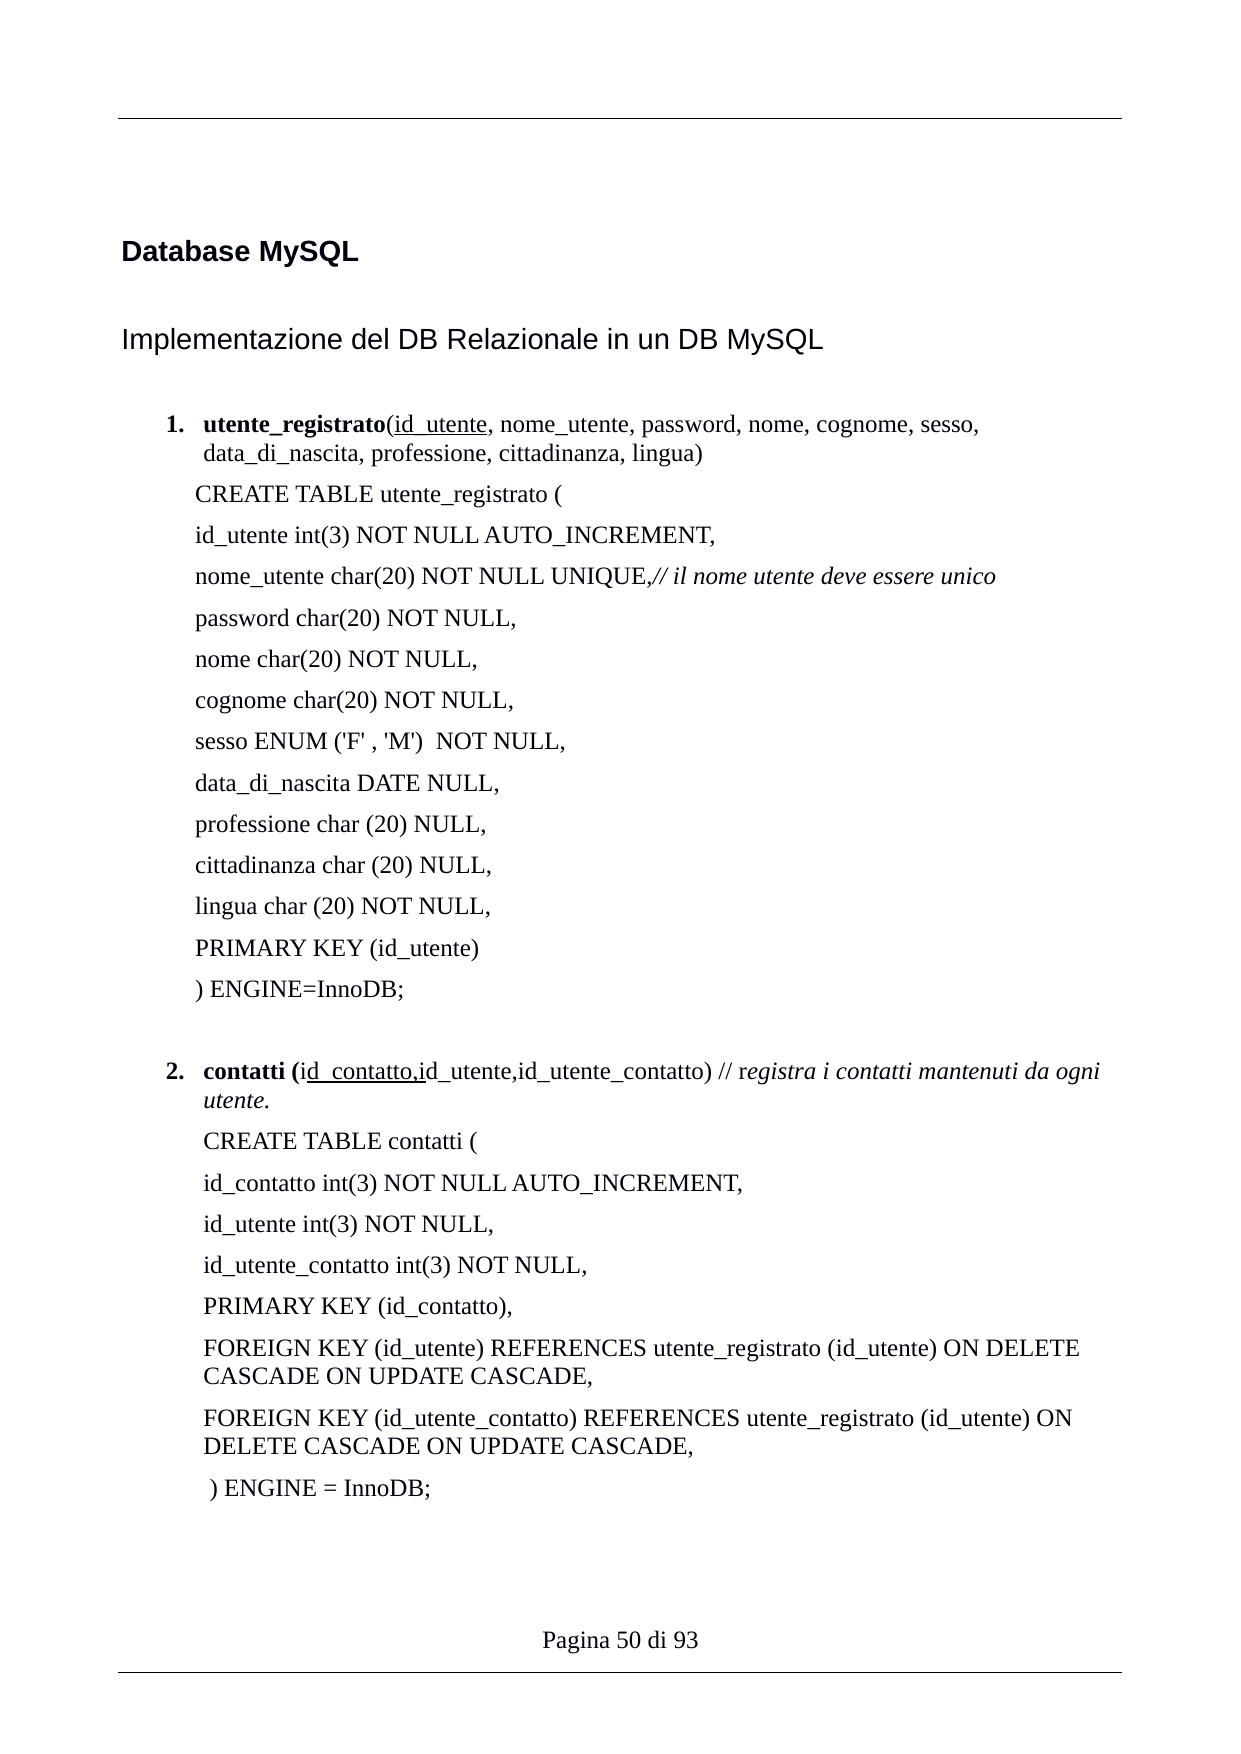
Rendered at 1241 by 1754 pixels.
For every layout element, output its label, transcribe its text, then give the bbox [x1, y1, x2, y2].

text ) ENGINE=InnoDB; [195, 974, 1119, 1003]
list CREATE TABLE contatti ( [166, 1126, 1119, 1155]
text nome char(20) NOT NULL, [195, 644, 1119, 673]
text sesso ENUM ('F' , 'M') NOT NULL, [195, 726, 1119, 755]
text data_di_nascita DATE NULL, [195, 768, 1119, 796]
text password char(20) NOT NULL, [195, 603, 1119, 631]
list id_utente int(3) NOT NULL, [166, 1209, 1119, 1238]
text PRIMARY KEY (id_utente) [195, 933, 1119, 961]
text CREATE TABLE utente_registrato ( [195, 479, 1119, 508]
list contatti (id_contatto,id_utente,id_utente_contatto) // registra i contatti mantenuti da ogni utente. [166, 1056, 1119, 1114]
list FOREIGN KEY (id_utente_contatto) REFERENCES utente_registrato (id_utente) ON DELETE CASCADE ON UPDATE CASCADE, [166, 1403, 1119, 1460]
list ) ENGINE = InnoDB; [166, 1473, 1119, 1501]
subtitle Database MySQL [121, 234, 1119, 268]
text cognome char(20) NOT NULL, [195, 685, 1119, 714]
list PRIMARY KEY (id_contatto), [166, 1291, 1119, 1320]
text cittadinanza char (20) NULL, [195, 850, 1119, 879]
list id_contatto int(3) NOT NULL AUTO_INCREMENT, [166, 1168, 1119, 1196]
text id_utente int(3) NOT NULL AUTO_INCREMENT, [195, 520, 1119, 549]
text professione char (20) NULL, [195, 809, 1119, 838]
text Implementazione del DB Relazionale in un DB MySQL [121, 322, 1119, 355]
list id_utente_contatto int(3) NOT NULL, [166, 1250, 1119, 1279]
list utente_registrato(id_utente, nome_utente, password, nome, cognome, sesso, data_di_nascita, professione, cittadinanza, lingua) [166, 409, 1119, 466]
text nome_utente char(20) NOT NULL UNIQUE,// il nome utente deve essere unico [195, 561, 1119, 590]
list FOREIGN KEY (id_utente) REFERENCES utente_registrato (id_utente) ON DELETE CASCADE ON UPDATE CASCADE, [166, 1333, 1119, 1390]
text lingua char (20) NOT NULL, [195, 891, 1119, 920]
